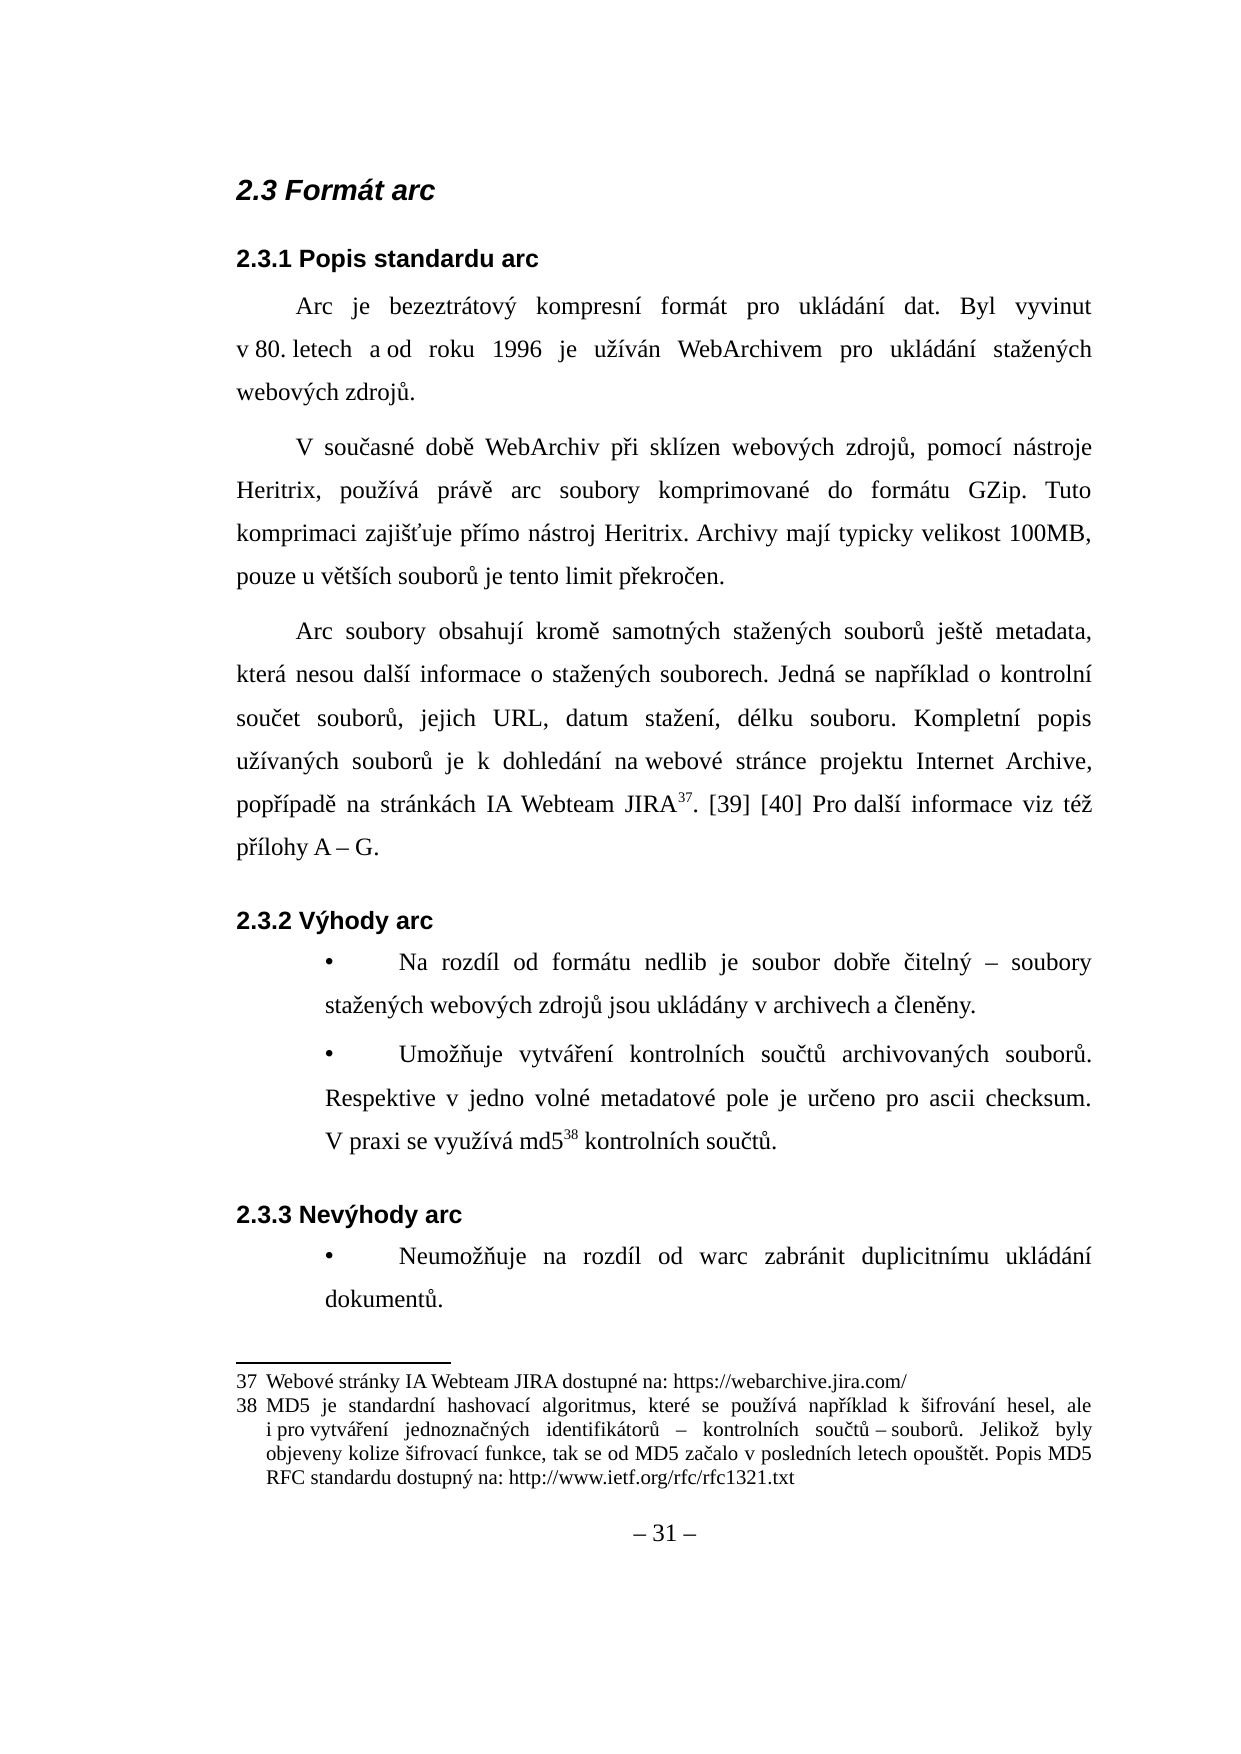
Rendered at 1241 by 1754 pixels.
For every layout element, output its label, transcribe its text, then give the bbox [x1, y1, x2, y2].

text Webové stránky IA Webteam JIRA dostupné na: https://webarchive.jira.com/ [236, 1369, 1093, 1393]
list MD5 je standardní hashovací algoritmus, které se používá například k šifrování hesel, ale i pro vytváření jednoznačných identifikátorů – kontrolních součtů – souborů. Jelikož byly objeveny kolize šifrovací funkce, tak se od MD5 začalo v posledních letech opouštět. Popis MD5 RFC standardu dostupný na: http://www.ietf.org/rfc/rfc1321.txt [236, 1393, 1093, 1489]
text V současné době WebArchiv při sklízen webových zdrojů, pomocí nástroje Heritrix, používá právě arc soubory komprimované do formátu GZip. Tuto komprimaci zajišťuje přímo nástroj Heritrix. Archivy mají typicky velikost 100MB, pouze u větších souborů je tento limit překročen. [236, 432, 1093, 590]
list Umožňuje vytváření kontrolních součtů archivovaných souborů. Respektive v jedno volné metadatové pole je určeno pro ascii checksum. V praxi se využívá md5 kontrolních součtů. [325, 1039, 1093, 1154]
text Arc soubory obsahují kromě samotných stažených souborů ještě metadata, která nesou další informace o stažených souborech. Jedná se například o kontrolní součet souborů, jejich URL, datum stažení, délku souboru. Kompletní popis užívaných souborů je k dohledání na webové stránce projektu Internet Archive, popřípadě na stránkách IA Webteam JIRA. [39] [40] Pro další informace viz též přílohy A – G. [236, 616, 1093, 861]
text Arc je bezeztrátový kompresní formát pro ukládání dat. Byl vyvinut v 80. letech a od roku 1996 je užíván WebArchivem pro ukládání stažených webových zdrojů. [236, 291, 1093, 406]
subtitle 2.3.3 Nevýhody arc [236, 1200, 1093, 1229]
list Na rozdíl od formátu nedlib je soubor dobře čitelný – soubory stažených webových zdrojů jsou ukládány v archivech a členěny. [325, 947, 1093, 1019]
list Neumožňuje na rozdíl od warc zabránit duplicitnímu ukládání dokumentů. [325, 1241, 1093, 1313]
subtitle 2.3 Formát arc [236, 173, 1093, 206]
subtitle 2.3.2 Výhody arc [236, 906, 1093, 935]
subtitle 2.3.1 Popis standardu arc [236, 244, 1093, 272]
